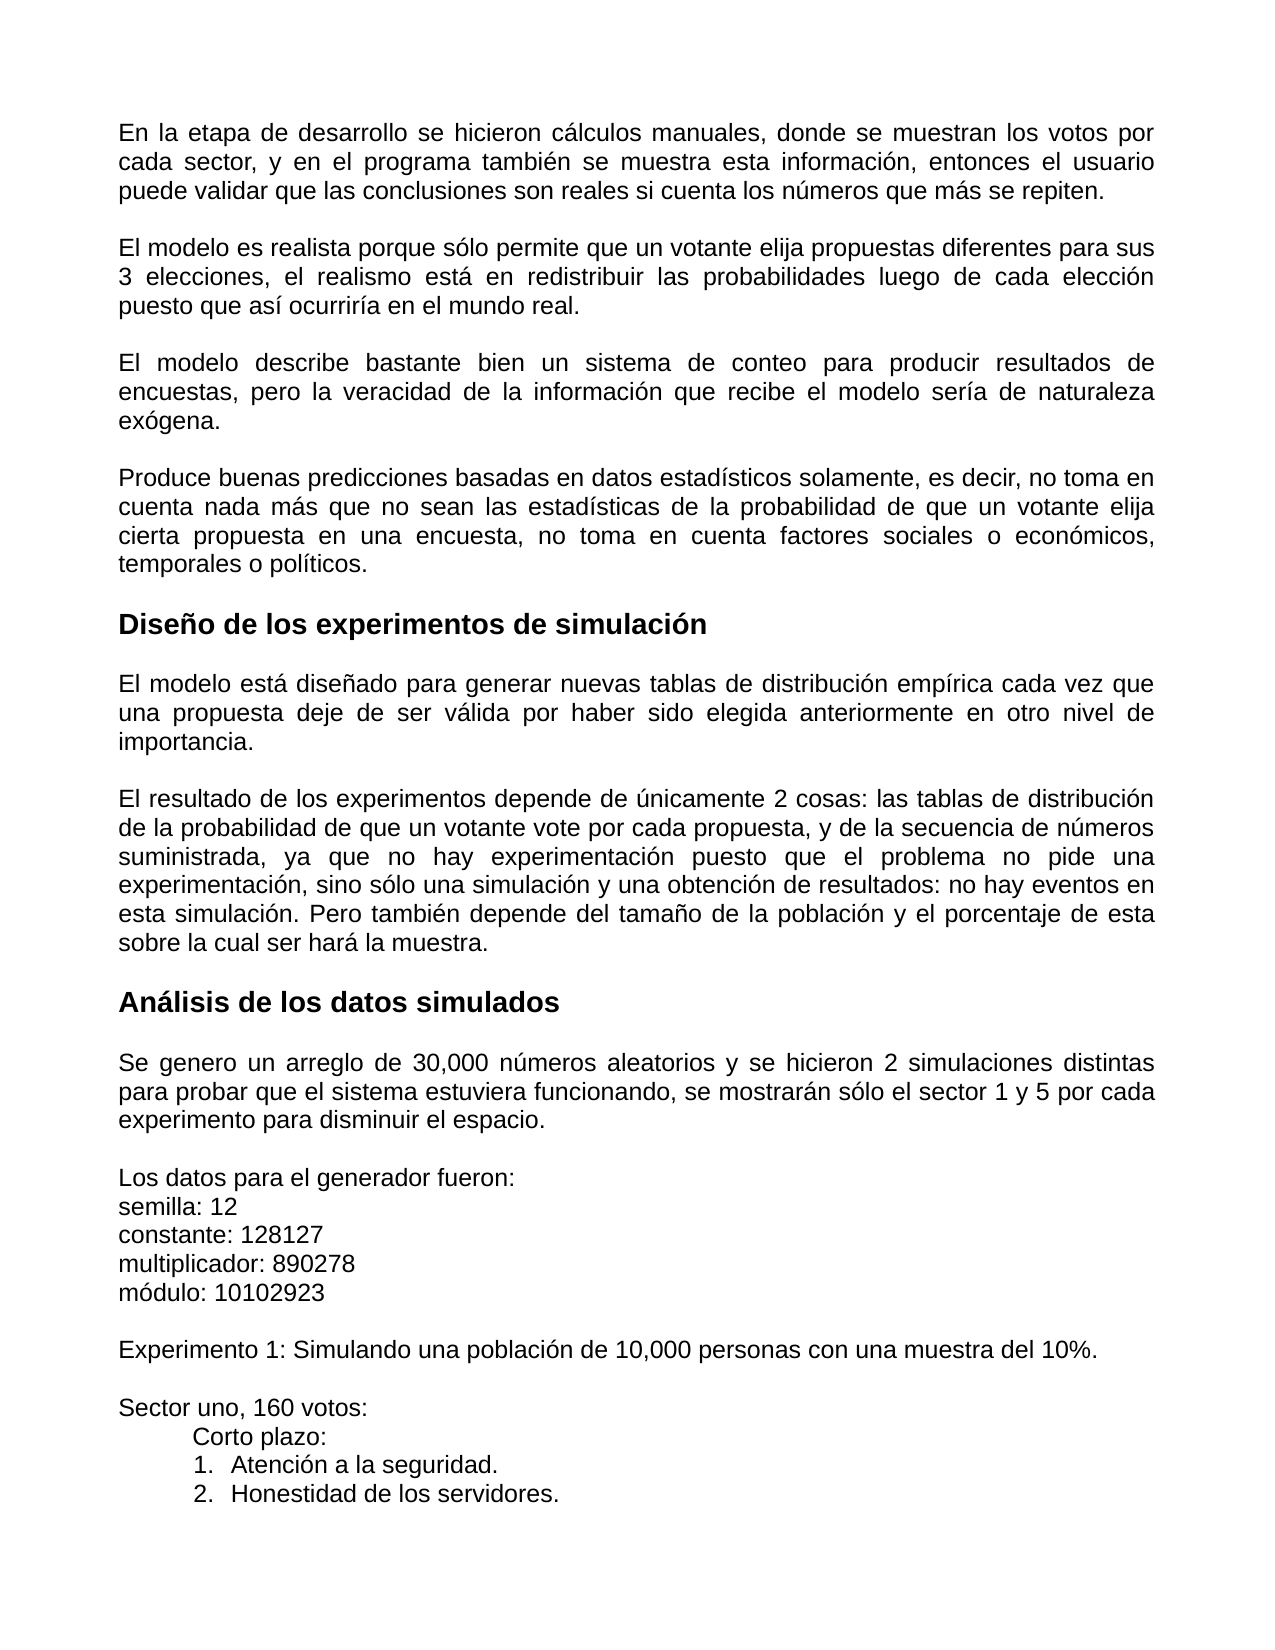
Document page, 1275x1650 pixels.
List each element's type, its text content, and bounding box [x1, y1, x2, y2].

text Corto plazo: [118, 1421, 1157, 1450]
text El resultado de los experimentos depende de únicamente 2 cosas: las tablas de distribución de la probabilidad de que un votante vote por cada propuesta, y de la secuencia de números suministrada, ya que no hay experimentación puesto que el problema no pide una experimentación, sino sólo una simulación y una obtención de resultados: no hay eventos en esta simulación. Pero también depende del tamaño de la población y el porcentaje de esta sobre la cual ser hará la muestra. [118, 784, 1157, 957]
list Honestidad de los servidores. [193, 1479, 1157, 1508]
text Los datos para el generador fueron: [118, 1163, 1157, 1191]
list Atención a la seguridad. [193, 1450, 1157, 1479]
text Se genero un arreglo de 30,000 números aleatorios y se hicieron 2 simulaciones distintas para probar que el sistema estuviera funcionando, se mostrarán sólo el sector 1 y 5 por cada experimento para disminuir el espacio. [118, 1048, 1157, 1134]
text semilla: 12 [118, 1191, 1157, 1220]
text Produce buenas predicciones basadas en datos estadísticos solamente, es decir, no toma en cuenta nada más que no sean las estadísticas de la probabilidad de que un votante elija cierta propuesta en una encuesta, no toma en cuenta factores sociales o económicos, temporales o políticos. [118, 463, 1157, 578]
text El modelo es realista porque sólo permite que un votante elija propuestas diferentes para sus 3 elecciones, el realismo está en redistribuir las probabilidades luego de cada elección puesto que así ocurriría en el mundo real. [118, 233, 1157, 319]
text Diseño de los experimentos de simulación [118, 607, 1157, 640]
text constante: 128127 [118, 1220, 1157, 1249]
text En la etapa de desarrollo se hicieron cálculos manuales, donde se muestran los votos por cada sector, y en el programa también se muestra esta información, entonces el usuario puede validar que las conclusiones son reales si cuenta los números que más se repiten. [118, 118, 1157, 204]
text módulo: 10102923 [118, 1278, 1157, 1306]
text Análisis de los datos simulados [118, 985, 1157, 1019]
text Sector uno, 160 votos: [118, 1393, 1157, 1421]
text multiplicador: 890278 [118, 1249, 1157, 1278]
text Experimento 1: Simulando una población de 10,000 personas con una muestra del 10%. [118, 1335, 1157, 1364]
text El modelo describe bastante bien un sistema de conteo para producir resultados de encuestas, pero la veracidad de la información que recibe el modelo sería de naturaleza exógena. [118, 348, 1157, 434]
text El modelo está diseñado para generar nuevas tablas de distribución empírica cada vez que una propuesta deje de ser válida por haber sido elegida anteriormente en otro nivel de importancia. [118, 669, 1157, 755]
